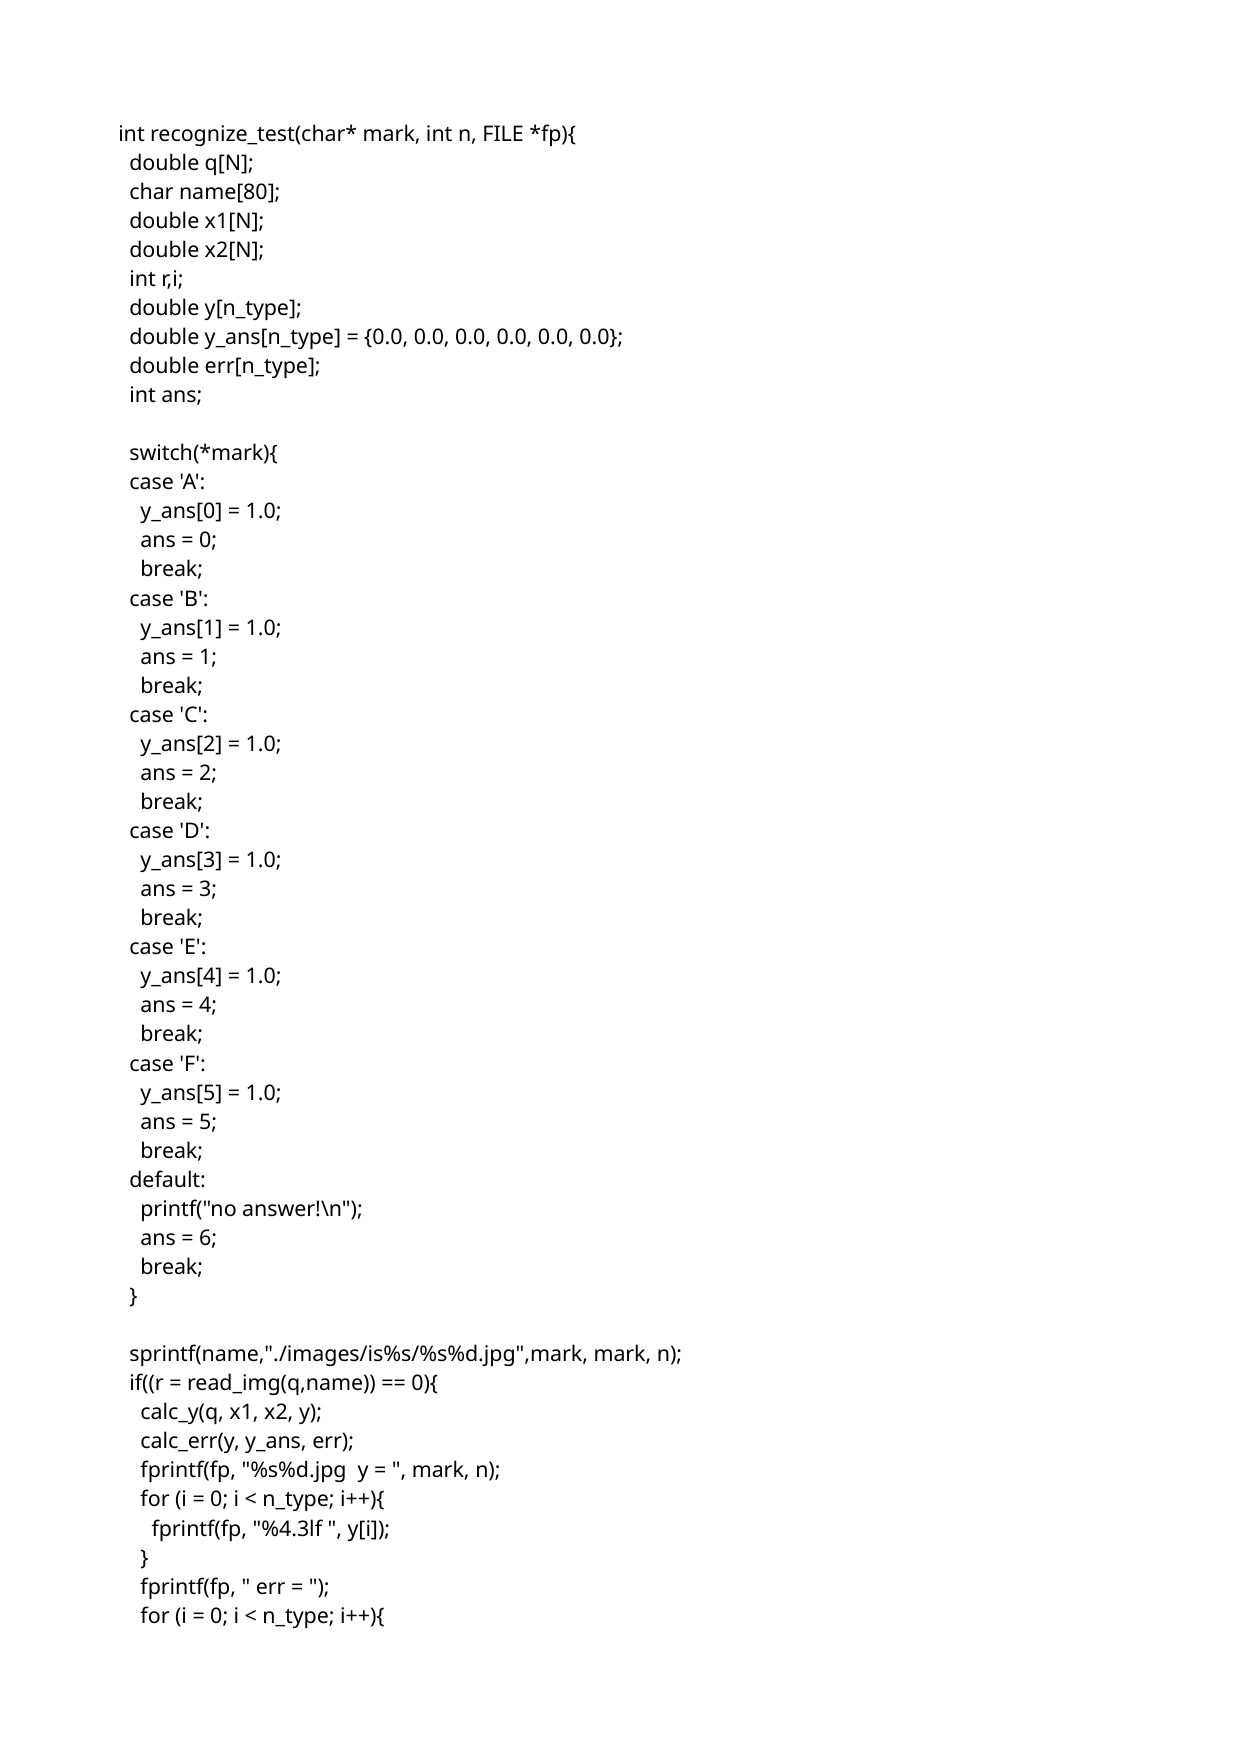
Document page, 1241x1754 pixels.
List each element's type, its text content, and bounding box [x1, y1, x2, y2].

text for (i = 0; i < n_type; i++){ [118, 1600, 1122, 1629]
text ans = 1; [118, 641, 1122, 670]
text int recognize_test(char* mark, int n, FILE *fp){ [118, 118, 1122, 147]
text for (i = 0; i < n_type; i++){ [118, 1484, 1122, 1513]
text ans = 4; [118, 990, 1122, 1019]
text calc_y(q, x1, x2, y); [118, 1397, 1122, 1426]
text case 'D': [118, 816, 1122, 845]
text fprintf(fp, "%4.3lf ", y[i]); [118, 1513, 1122, 1542]
text ans = 6; [118, 1222, 1122, 1252]
text if((r = read_img(q,name)) == 0){ [118, 1368, 1122, 1397]
text double y_ans[n_type] = {0.0, 0.0, 0.0, 0.0, 0.0, 0.0}; [118, 322, 1122, 351]
text case 'A': [118, 467, 1122, 496]
text ans = 0; [118, 525, 1122, 554]
text ans = 2; [118, 757, 1122, 787]
text y_ans[4] = 1.0; [118, 961, 1122, 990]
text break; [118, 903, 1122, 932]
text } [118, 1281, 1122, 1310]
text double q[N]; [118, 147, 1122, 176]
text double x2[N]; [118, 234, 1122, 263]
text fprintf(fp, "%s%d.jpg y = ", mark, n); [118, 1455, 1122, 1484]
text y_ans[2] = 1.0; [118, 728, 1122, 757]
text sprintf(name,"./images/is%s/%s%d.jpg",mark, mark, n); [118, 1339, 1122, 1368]
text case 'F': [118, 1048, 1122, 1077]
text char name[80]; [118, 176, 1122, 205]
text case 'C': [118, 699, 1122, 728]
text double err[n_type]; [118, 351, 1122, 380]
text ans = 5; [118, 1106, 1122, 1135]
text double y[n_type]; [118, 292, 1122, 322]
text break; [118, 554, 1122, 583]
text fprintf(fp, " err = "); [118, 1571, 1122, 1600]
text case 'B': [118, 583, 1122, 612]
text ans = 3; [118, 874, 1122, 903]
text break; [118, 1135, 1122, 1164]
text break; [118, 1019, 1122, 1048]
text y_ans[5] = 1.0; [118, 1077, 1122, 1106]
text break; [118, 787, 1122, 816]
text int r,i; [118, 263, 1122, 292]
text y_ans[1] = 1.0; [118, 612, 1122, 641]
text break; [118, 1252, 1122, 1281]
text default: [118, 1164, 1122, 1193]
text double x1[N]; [118, 205, 1122, 234]
text printf("no answer!\n"); [118, 1193, 1122, 1222]
text int ans; [118, 380, 1122, 409]
text break; [118, 670, 1122, 699]
text case 'E': [118, 932, 1122, 961]
text y_ans[0] = 1.0; [118, 496, 1122, 525]
text switch(*mark){ [118, 438, 1122, 467]
text calc_err(y, y_ans, err); [118, 1426, 1122, 1455]
text y_ans[3] = 1.0; [118, 845, 1122, 874]
text } [118, 1542, 1122, 1571]
